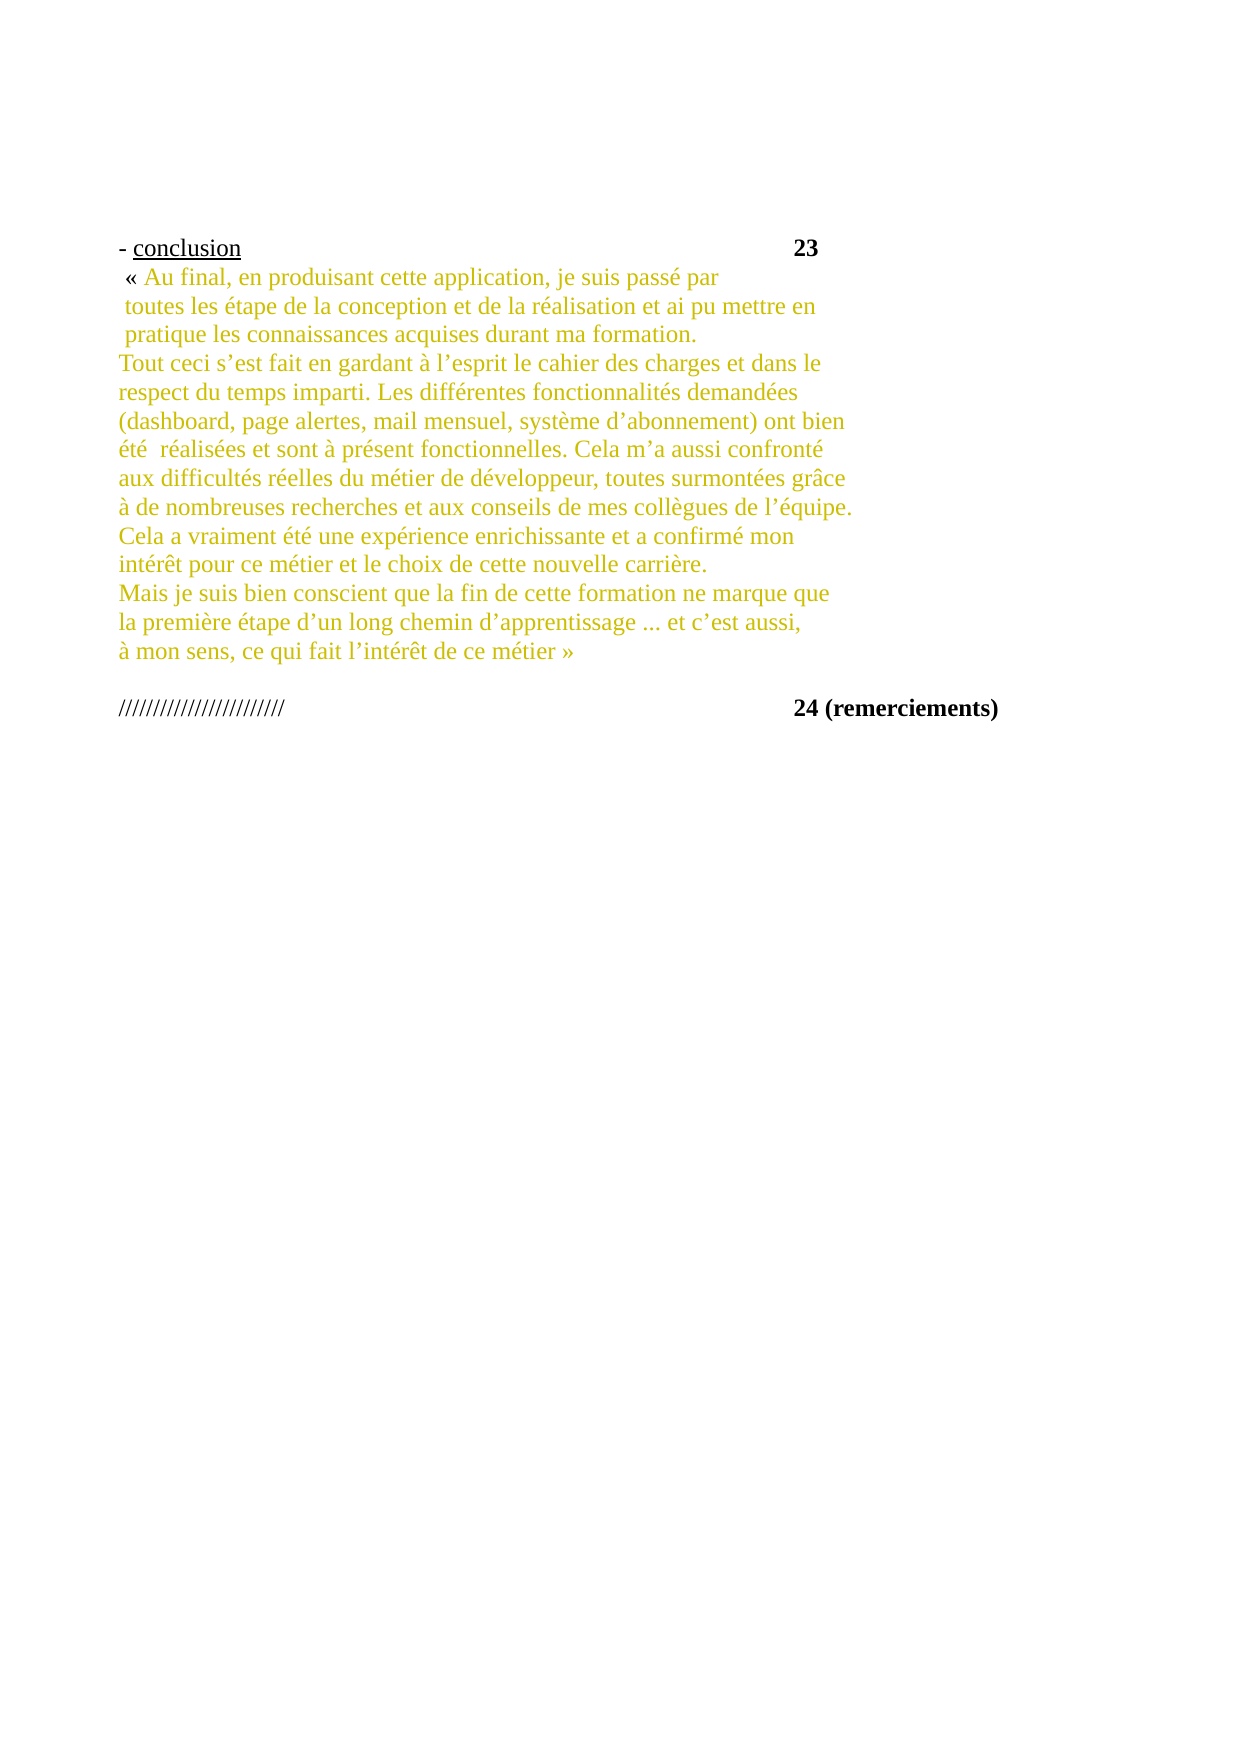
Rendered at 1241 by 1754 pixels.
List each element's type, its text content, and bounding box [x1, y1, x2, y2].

text « Au final, en produisant cette application, je suis passé par [118, 262, 1122, 291]
text aux difficultés réelles du métier de développeur, toutes surmontées grâce [118, 463, 1122, 492]
text été réalisées et sont à présent fonctionnelles. Cela m’a aussi confronté [118, 434, 1122, 463]
text (dashboard, page alertes, mail mensuel, système d’abonnement) ont bien [118, 406, 1122, 434]
text la première étape d’un long chemin d’apprentissage ... et c’est aussi, [118, 607, 1122, 636]
text intérêt pour ce métier et le choix de cette nouvelle carrière. [118, 549, 1122, 578]
text à mon sens, ce qui fait l’intérêt de ce métier » [118, 636, 1122, 664]
text Cela a vraiment été une expérience enrichissante et a confirmé mon [118, 521, 1122, 549]
text toutes les étape de la conception et de la réalisation et ai pu mettre en [118, 291, 1122, 319]
text Tout ceci s’est fait en gardant à l’esprit le cahier des charges et dans le [118, 348, 1122, 377]
text respect du temps imparti. Les différentes fonctionnalités demandées [118, 377, 1122, 406]
text //////////////////////// 24 (remerciements) [118, 693, 1122, 722]
text pratique les connaissances acquises durant ma formation. [118, 319, 1122, 348]
text - conclusion 23 [118, 233, 1122, 262]
text à de nombreuses recherches et aux conseils de mes collègues de l’équipe. [118, 492, 1122, 521]
text Mais je suis bien conscient que la fin de cette formation ne marque que [118, 578, 1122, 607]
